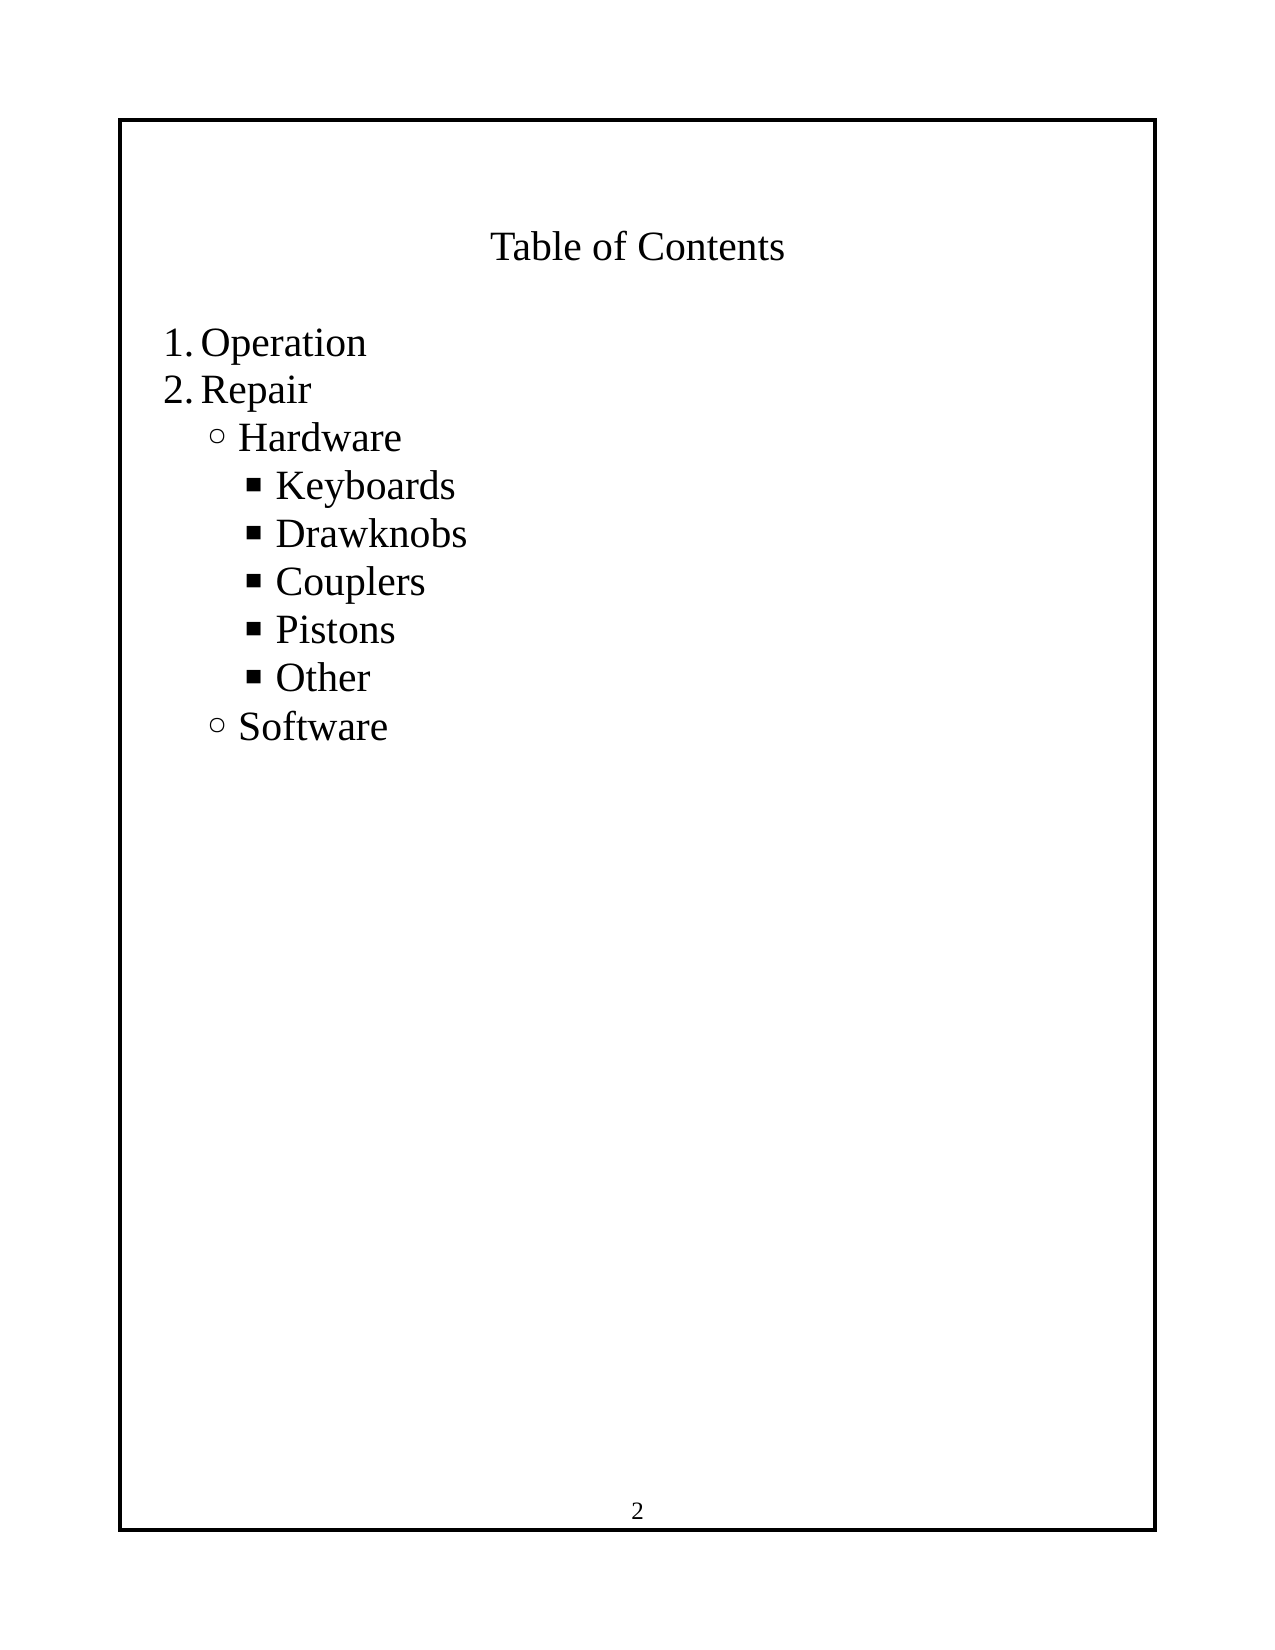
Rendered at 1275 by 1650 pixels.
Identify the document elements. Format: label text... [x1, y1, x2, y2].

list Keyboards [238, 461, 1150, 509]
list Other [238, 653, 1150, 701]
list Pistons [238, 605, 1150, 653]
list Software [200, 701, 1150, 749]
list Hardware [200, 413, 1150, 461]
list Repair [163, 365, 1150, 413]
text Table of Contents [125, 221, 1150, 269]
list Drawknobs [238, 509, 1150, 557]
list Couplers [238, 557, 1150, 605]
list Operation [163, 317, 1150, 365]
